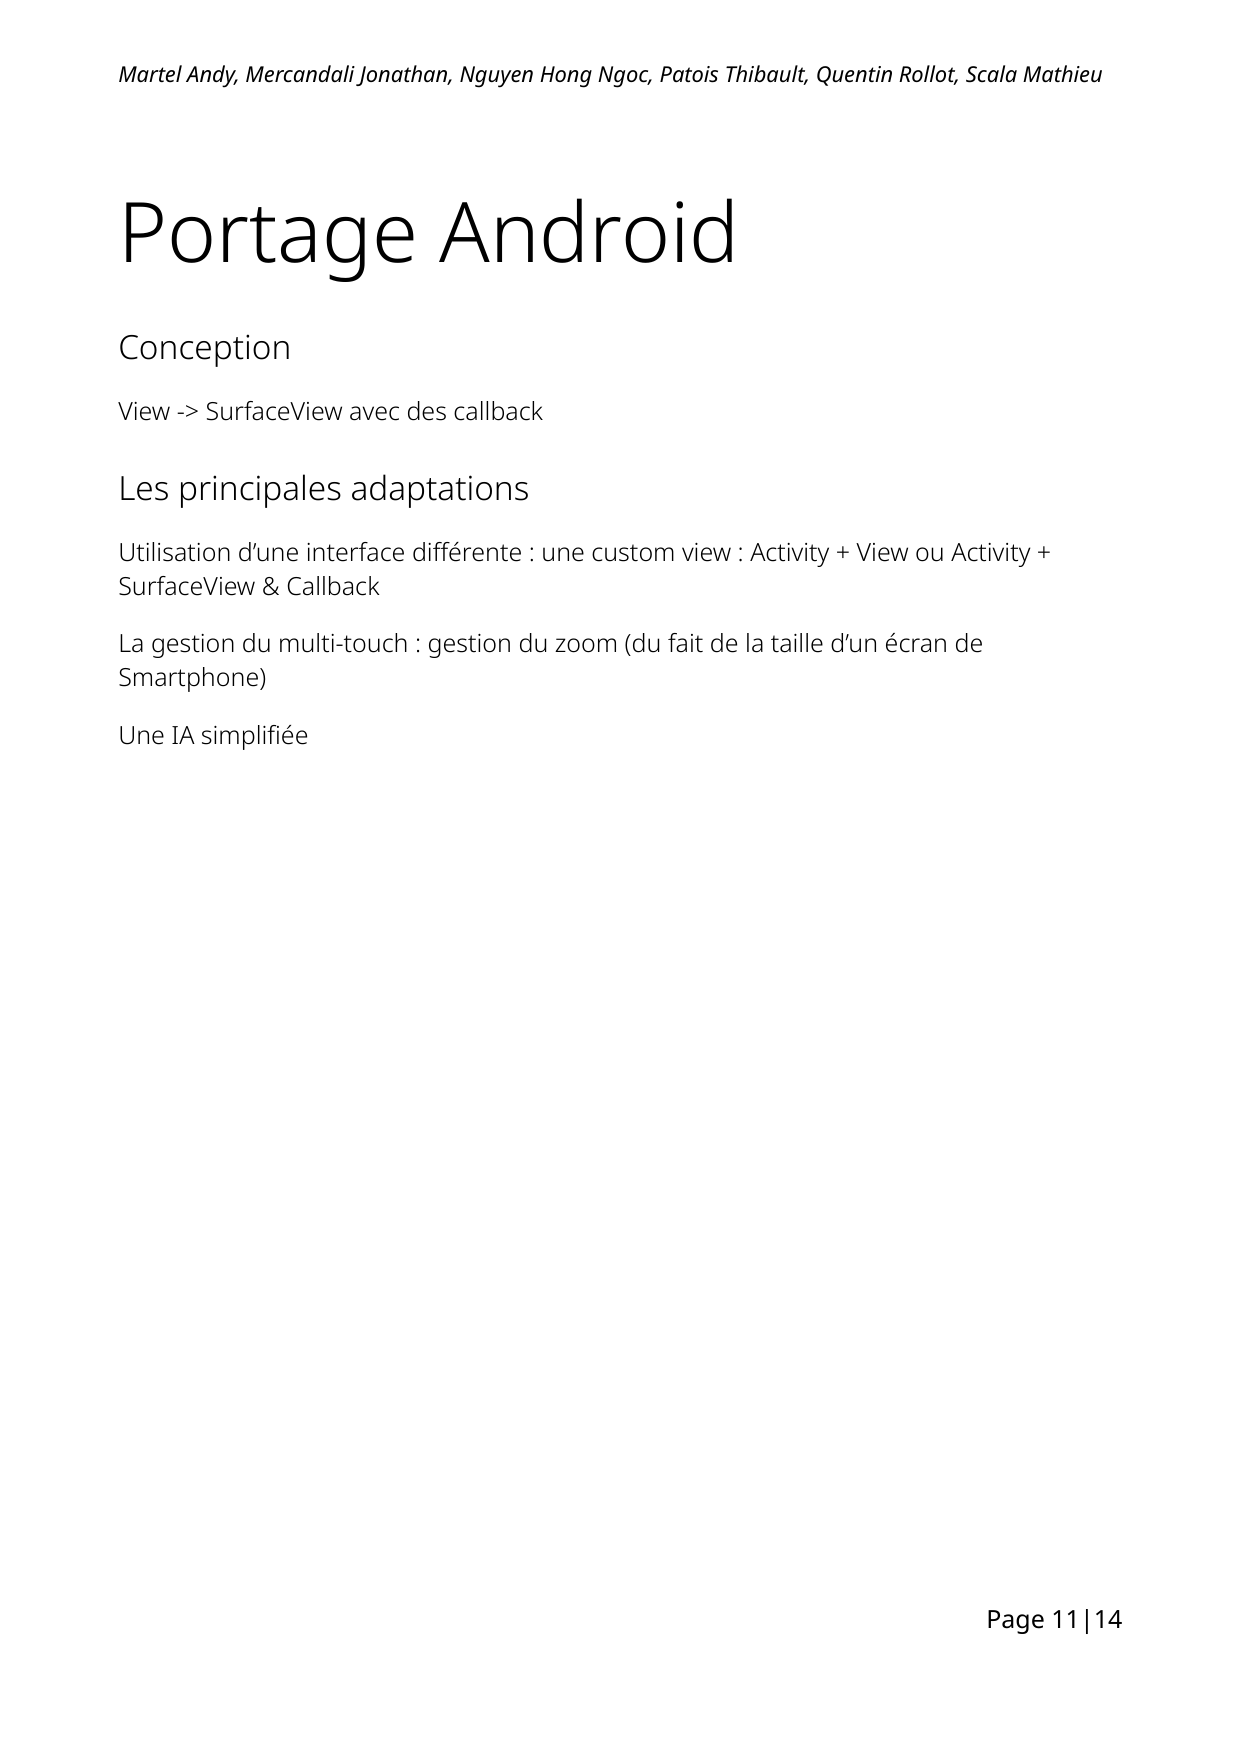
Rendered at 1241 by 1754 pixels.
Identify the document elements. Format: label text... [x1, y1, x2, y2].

subtitle Les principales adaptations [118, 464, 1122, 510]
subtitle Portage Android [118, 173, 1122, 286]
text La gestion du multi-touch : gestion du zoom (du fait de la taille d’un écran de Smartphone) [118, 626, 1122, 694]
text Une IA simplifiée [118, 717, 1122, 752]
subtitle Conception [118, 324, 1122, 369]
text Utilisation d’une interface différente : une custom view : Activity + View ou Activity + SurfaceView & Callback [118, 534, 1122, 602]
text View -> SurfaceView avec des callback [118, 394, 1122, 428]
